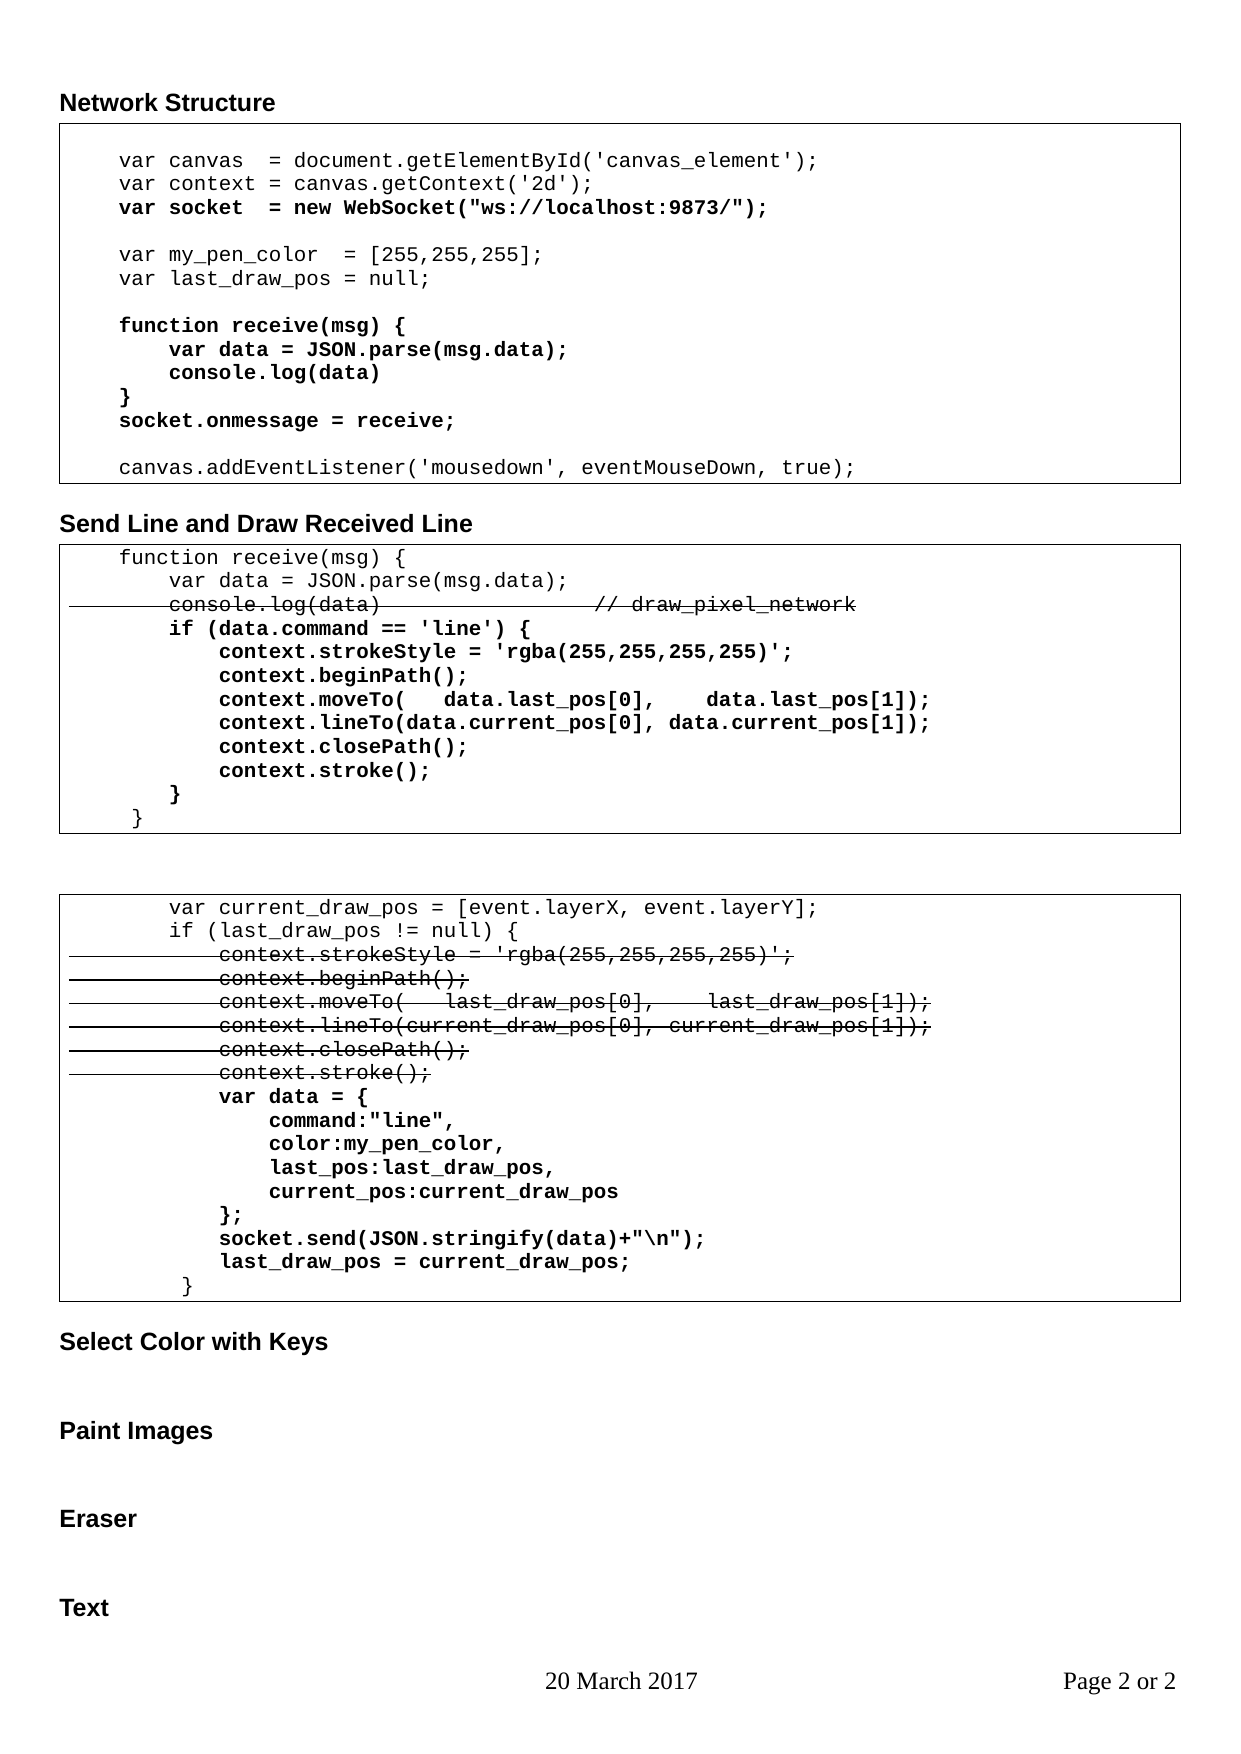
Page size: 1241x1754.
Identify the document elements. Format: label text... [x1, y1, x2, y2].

text socket.send(JSON.stringify(data)+"\n"); [60, 1225, 1180, 1248]
text }; [60, 1201, 1180, 1225]
text } [60, 804, 1180, 833]
text function receive(msg) { [60, 545, 1180, 567]
text var data = JSON.parse(msg.data); [60, 336, 1180, 359]
text context.strokeStyle = 'rgba(255,255,255,255)'; [60, 638, 1180, 662]
text var data = JSON.parse(msg.data); [60, 567, 1180, 591]
text } [60, 780, 1180, 804]
text current_pos:current_draw_pos [60, 1177, 1180, 1201]
text var data = { [60, 1083, 1180, 1107]
subtitle Paint Images [59, 1416, 1181, 1444]
text context.closePath(); [60, 1036, 1180, 1059]
subtitle Text [59, 1593, 1181, 1622]
text last_pos:last_draw_pos, [60, 1154, 1180, 1177]
text if (last_draw_pos != null) { [60, 917, 1180, 941]
text function receive(msg) { [60, 312, 1180, 336]
text context.closePath(); [60, 733, 1180, 757]
text canvas.addEventListener('mousedown', eventMouseDown, true); [60, 454, 1180, 483]
text context.moveTo( last_draw_pos[0], last_draw_pos[1]); [60, 988, 1180, 1012]
subtitle Send Line and Draw Received Line [59, 509, 1181, 537]
text context.moveTo( data.last_pos[0], data.last_pos[1]); [60, 686, 1180, 709]
subtitle Eraser [59, 1504, 1181, 1533]
text var last_draw_pos = null; [60, 265, 1180, 291]
text context.strokeStyle = 'rgba(255,255,255,255)'; [60, 941, 1180, 965]
text var current_draw_pos = [event.layerX, event.layerY]; [60, 895, 1180, 917]
text var socket = new WebSocket("ws://localhost:9873/"); [60, 194, 1180, 221]
subtitle Network Structure [59, 88, 1181, 117]
text color:my_pen_color, [60, 1130, 1180, 1154]
text console.log(data) // draw_pixel_network [60, 591, 1180, 615]
text context.lineTo(data.current_pos[0], data.current_pos[1]); [60, 709, 1180, 733]
text command:"line", [60, 1107, 1180, 1130]
text last_draw_pos = current_draw_pos; [60, 1248, 1180, 1272]
text console.log(data) [60, 359, 1180, 383]
text socket.onmessage = receive; [60, 407, 1180, 433]
text context.beginPath(); [60, 965, 1180, 988]
text context.stroke(); [60, 1059, 1180, 1083]
text var canvas = document.getElementById('canvas_element'); [60, 146, 1180, 170]
text context.stroke(); [60, 757, 1180, 780]
text if (data.command == 'line') { [60, 615, 1180, 638]
text var context = canvas.getContext('2d'); [60, 170, 1180, 194]
text context.beginPath(); [60, 662, 1180, 686]
text } [60, 1272, 1180, 1301]
subtitle Select Color with Keys [59, 1327, 1181, 1356]
text var my_pen_color = [255,255,255]; [60, 241, 1180, 265]
text } [60, 383, 1180, 407]
text context.lineTo(current_draw_pos[0], current_draw_pos[1]); [60, 1012, 1180, 1036]
